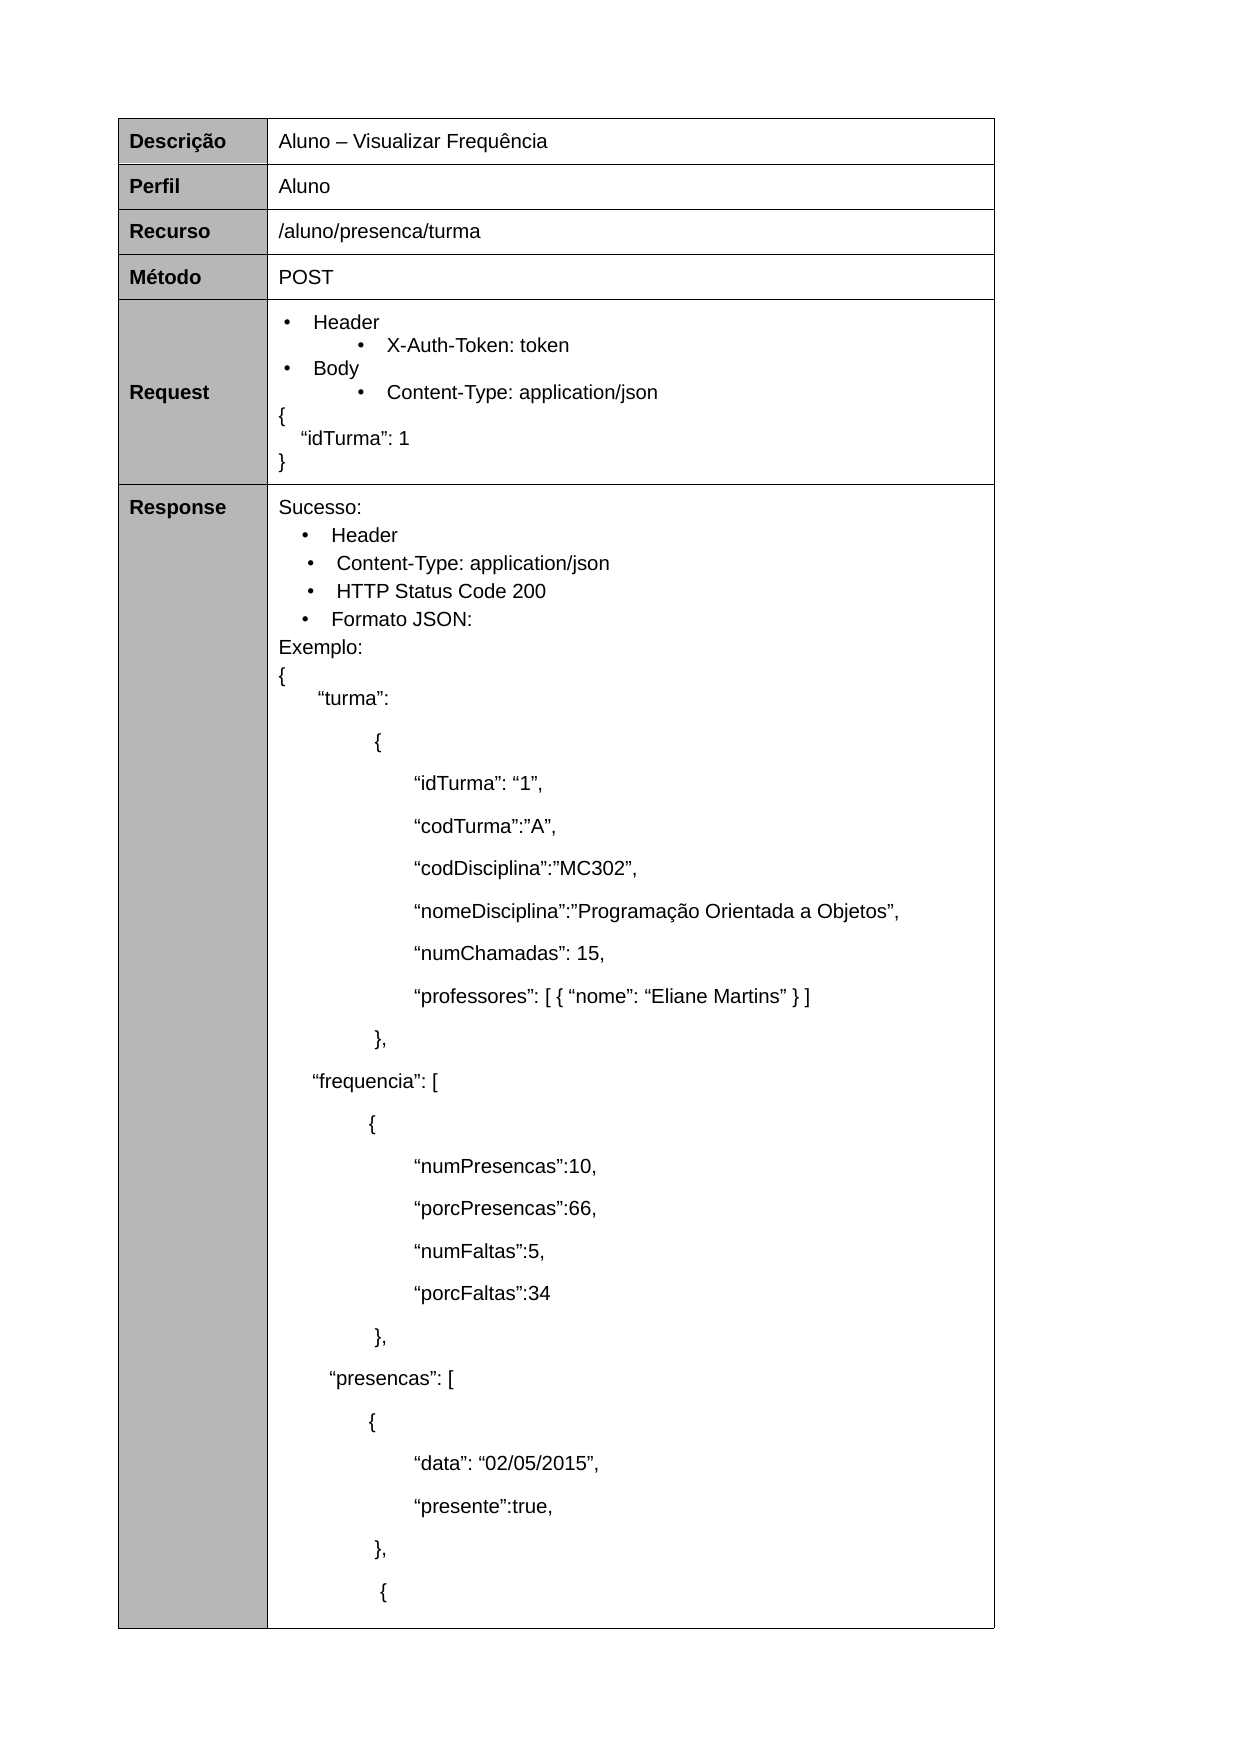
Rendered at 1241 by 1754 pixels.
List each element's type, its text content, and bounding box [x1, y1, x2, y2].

table_cell Header X-Auth-Token: token Body Content-Type: application/json { “idTurma”: 1 } [268, 300, 994, 484]
table_cell Sucesso: Header Content-Type: application/json HTTP Status Code 200 Formato JSON: Exemplo: { “turma”: { “idTurma”: “1”, “codTurma”:”A”, “codDisciplina”:”MC302”, “nomeDisciplina”:”Programação Orientada a Objetos”, “numChamadas”: 15, “professores”: [ { “nome”: “Eliane Martins” } ] }, “frequencia”: [ { “numPresencas”:10, “porcPresencas”:66, “numFaltas”:5, “porcFaltas”:34 }, “presencas”: [ { “data”: “02/05/2015”, “presente”:true, }, { [268, 485, 994, 1628]
table_cell POST [268, 255, 994, 299]
table_cell Recurso [119, 210, 267, 254]
table_cell Perfil [119, 165, 267, 209]
table_cell /aluno/presenca/turma [268, 210, 994, 254]
table_cell Response [119, 485, 267, 1628]
table_cell Descrição [119, 119, 267, 163]
table_cell Aluno [268, 165, 994, 209]
table_cell Método [119, 255, 267, 299]
table_cell Request [119, 300, 267, 484]
table_cell Aluno – Visualizar Frequência [268, 119, 994, 163]
